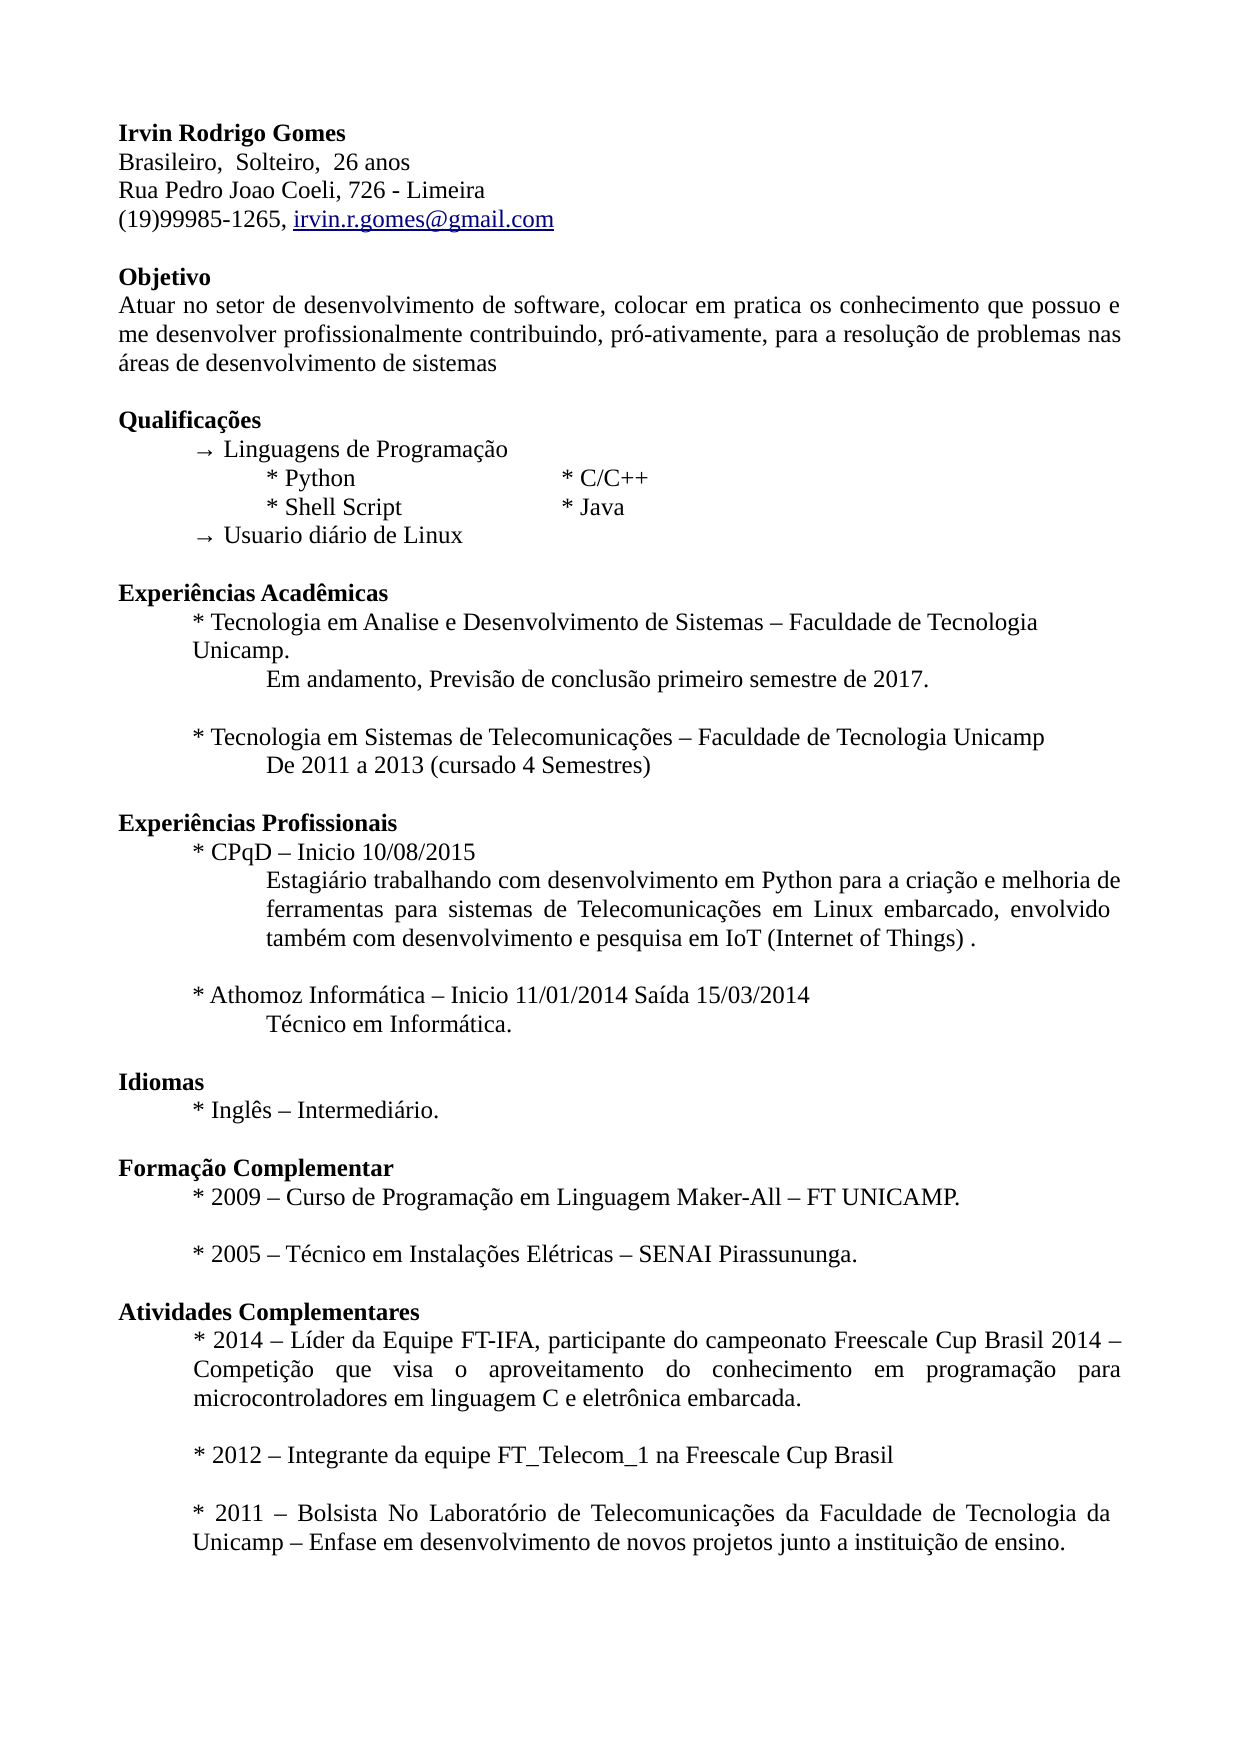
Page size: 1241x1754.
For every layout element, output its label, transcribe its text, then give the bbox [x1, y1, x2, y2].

text Experiências Acadêmicas [118, 578, 1122, 607]
text Em andamento, Previsão de conclusão primeiro semestre de 2017. [118, 664, 1122, 693]
text * 2012 – Integrante da equipe FT_Telecom_1 na Freescale Cup Brasil [193, 1441, 1122, 1469]
text Atuar no setor de desenvolvimento de software, colocar em pratica os conhecimento que possuo e me desenvolver profissionalmente contribuindo, pró-ativamente, para a resolução de problemas nas áreas de desenvolvimento de sistemas [118, 291, 1122, 377]
text Idiomas [118, 1067, 1122, 1096]
text * CPqD – Inicio 10/08/2015 [118, 837, 1122, 866]
text Técnico em Informática. [118, 1009, 1122, 1038]
text → Usuario diário de Linux [118, 521, 1122, 549]
text Atividades Complementares [118, 1297, 1122, 1326]
text De 2011 a 2013 (cursado 4 Semestres) [118, 751, 1122, 779]
text * 2011 – Bolsista No Laboratório de Telecomunicações da Faculdade de Tecnologia da Unicamp – Enfase em desenvolvimento de novos projetos junto a instituição de ensino. [118, 1498, 1122, 1556]
text * 2005 – Técnico em Instalações Elétricas – SENAI Pirassununga. [118, 1239, 1122, 1268]
text * Shell Script * Java [118, 492, 1122, 521]
text * Tecnologia em Analise e Desenvolvimento de Sistemas – Faculdade de Tecnologia Unicamp. [118, 607, 1122, 664]
text Qualificações [118, 406, 1122, 434]
text → Linguagens de Programação [118, 434, 1122, 463]
text * Athomoz Informática – Inicio 11/01/2014 Saída 15/03/2014 [118, 981, 1122, 1009]
text * Inglês – Intermediário. [118, 1096, 1122, 1124]
text Objetivo [118, 262, 1122, 291]
text * 2009 – Curso de Programação em Linguagem Maker-All – FT UNICAMP. [118, 1182, 1122, 1211]
text Experiências Profissionais [118, 808, 1122, 837]
text Rua Pedro Joao Coeli, 726 - Limeira [118, 176, 1122, 204]
text Irvin Rodrigo Gomes [118, 118, 1122, 147]
text Estagiário trabalhando com desenvolvimento em Python para a criação e melhoria de ferramentas para sistemas de Telecomunicações em Linux embarcado, envolvido também com desenvolvimento e pesquisa em IoT (Internet of Things) . [118, 866, 1122, 952]
text Formação Complementar [118, 1153, 1122, 1182]
text * 2014 – Líder da Equipe FT-IFA, participante do campeonato Freescale Cup Brasil 2014 – Competição que visa o aproveitamento do conhecimento em programação para microcontroladores em linguagem C e eletrônica embarcada. [193, 1326, 1122, 1412]
text Brasileiro, Solteiro, 26 anos [118, 147, 1122, 176]
text * Python * C/C++ [118, 463, 1122, 492]
text * Tecnologia em Sistemas de Telecomunicações – Faculdade de Tecnologia Unicamp [118, 722, 1122, 751]
text (19)99985-1265, irvin.r.gomes@gmail.com [118, 204, 1122, 233]
